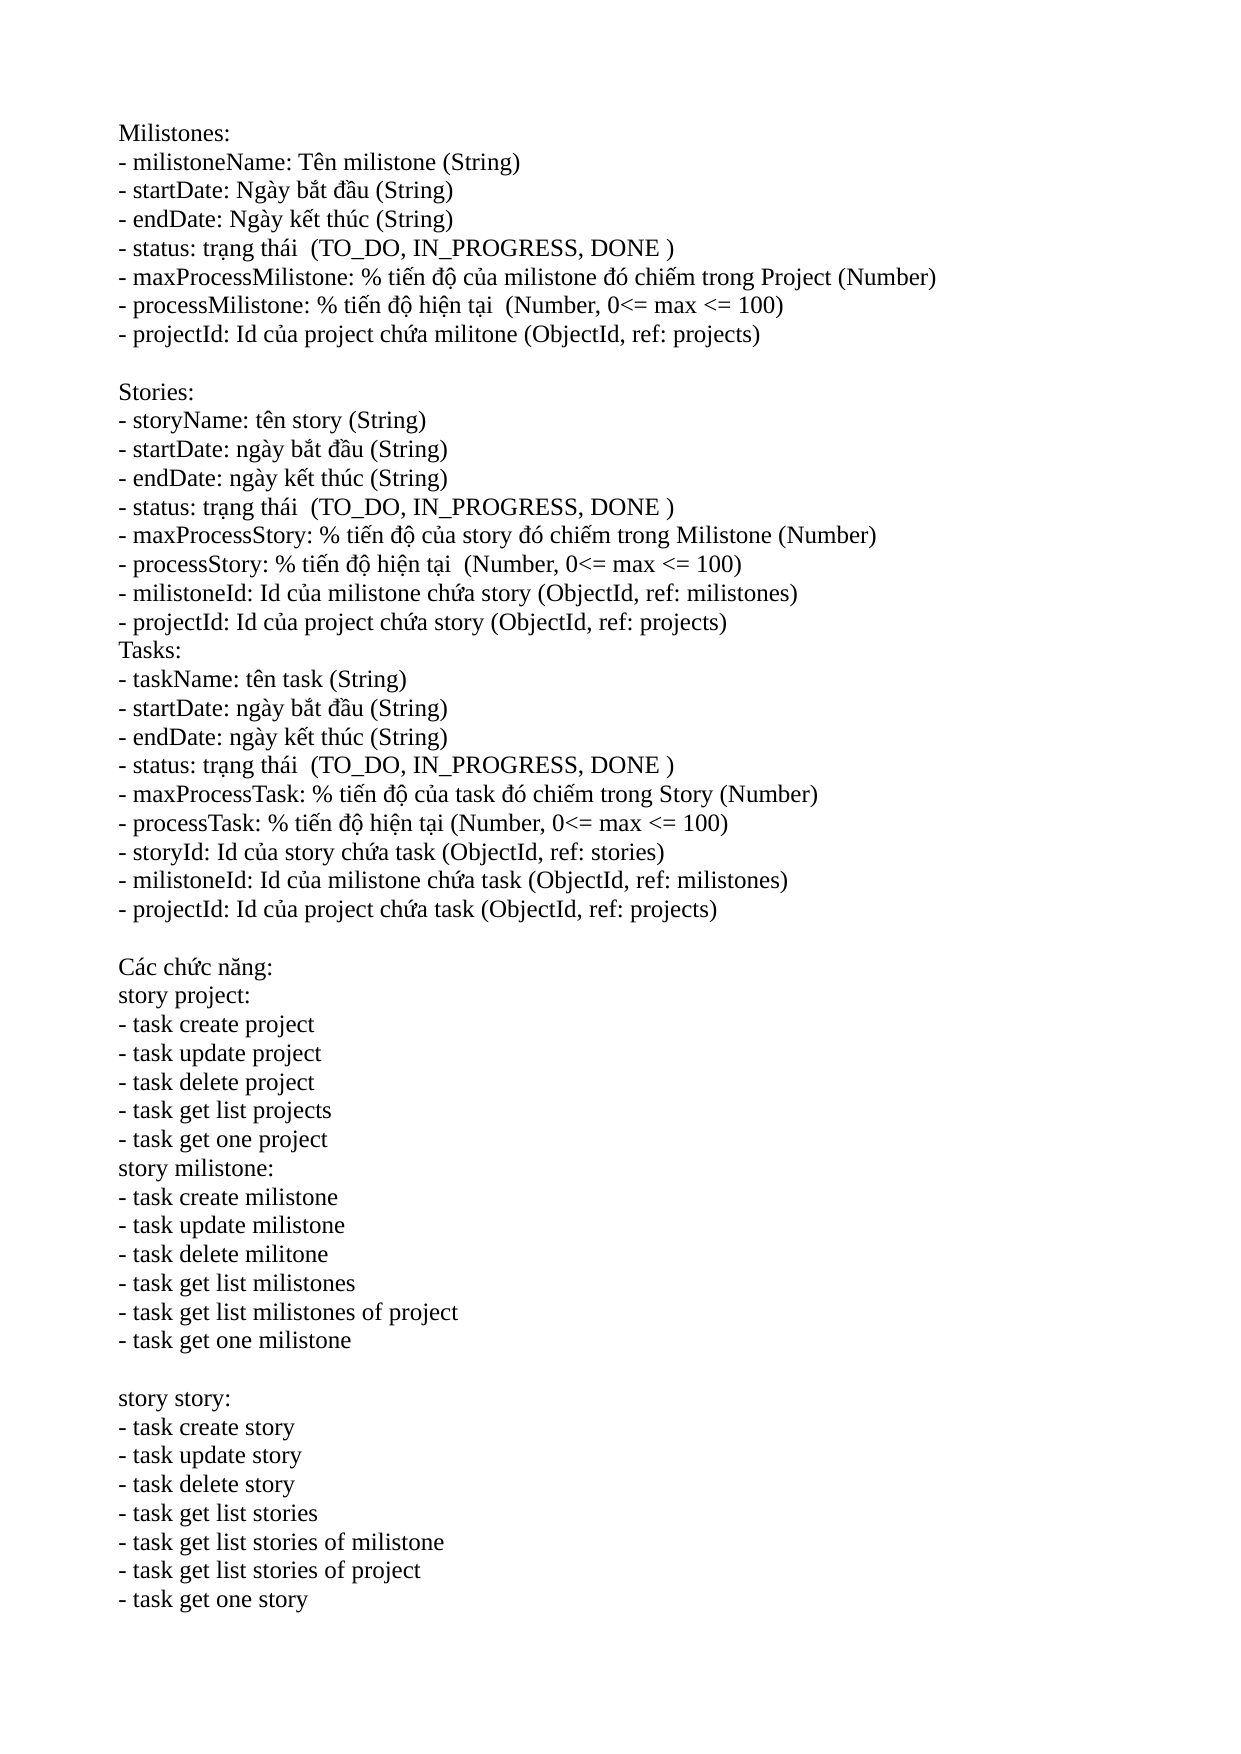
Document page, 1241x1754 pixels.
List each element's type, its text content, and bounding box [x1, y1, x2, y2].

text - task get list milistones of project [118, 1297, 1122, 1326]
text - task create milistone [118, 1182, 1122, 1211]
text - endDate: Ngày kết thúc (String) [118, 204, 1122, 233]
text - startDate: Ngày bắt đầu (String) [118, 176, 1122, 204]
text - task delete story [118, 1469, 1122, 1498]
text - taskName: tên task (String) [118, 664, 1122, 693]
text - task get list stories [118, 1498, 1122, 1527]
text - task get one milistone [118, 1326, 1122, 1354]
text - startDate: ngày bắt đầu (String) [118, 693, 1122, 722]
text - task get one project [118, 1124, 1122, 1153]
text - task create story [118, 1412, 1122, 1441]
text - status: trạng thái (TO_DO, IN_PROGRESS, DONE ) [118, 233, 1122, 262]
text story story: [118, 1383, 1122, 1412]
text - storyName: tên story (String) [118, 406, 1122, 434]
text - projectId: Id của project chứa task (ObjectId, ref: projects) [118, 894, 1122, 923]
text - projectId: Id của project chứa story (ObjectId, ref: projects) [118, 607, 1122, 636]
text - task update milistone [118, 1211, 1122, 1239]
text - processMilistone: % tiến độ hiện tại (Number, 0<= max <= 100) [118, 291, 1122, 319]
text - task update story [118, 1441, 1122, 1469]
text - task get one story [118, 1584, 1122, 1613]
text - maxProcessMilistone: % tiến độ của milistone đó chiếm trong Project (Number) [118, 262, 1122, 291]
text Các chức năng: [118, 952, 1122, 981]
text story milistone: [118, 1153, 1122, 1182]
text - task get list stories of project [118, 1556, 1122, 1584]
text - maxProcessTask: % tiến độ của task đó chiếm trong Story (Number) [118, 779, 1122, 808]
text - status: trạng thái (TO_DO, IN_PROGRESS, DONE ) [118, 492, 1122, 521]
text - task get list projects [118, 1096, 1122, 1124]
text - milistoneName: Tên milistone (String) [118, 147, 1122, 176]
text - status: trạng thái (TO_DO, IN_PROGRESS, DONE ) [118, 751, 1122, 779]
text - projectId: Id của project chứa militone (ObjectId, ref: projects) [118, 319, 1122, 348]
text - maxProcessStory: % tiến độ của story đó chiếm trong Milistone (Number) [118, 521, 1122, 549]
text - task create project [118, 1009, 1122, 1038]
text - task get list milistones [118, 1268, 1122, 1297]
text - storyId: Id của story chứa task (ObjectId, ref: stories) [118, 837, 1122, 866]
text Milistones: [118, 118, 1122, 147]
text - processStory: % tiến độ hiện tại (Number, 0<= max <= 100) [118, 549, 1122, 578]
text - task get list stories of milistone [118, 1527, 1122, 1556]
text Stories: [118, 377, 1122, 406]
text - processTask: % tiến độ hiện tại (Number, 0<= max <= 100) [118, 808, 1122, 837]
text - endDate: ngày kết thúc (String) [118, 722, 1122, 751]
text - startDate: ngày bắt đầu (String) [118, 434, 1122, 463]
text - milistoneId: Id của milistone chứa task (ObjectId, ref: milistones) [118, 866, 1122, 894]
text - task delete project [118, 1067, 1122, 1096]
text - task delete militone [118, 1239, 1122, 1268]
text - endDate: ngày kết thúc (String) [118, 463, 1122, 492]
text Tasks: [118, 636, 1122, 664]
text story project: [118, 981, 1122, 1009]
text - milistoneId: Id của milistone chứa story (ObjectId, ref: milistones) [118, 578, 1122, 607]
text - task update project [118, 1038, 1122, 1067]
